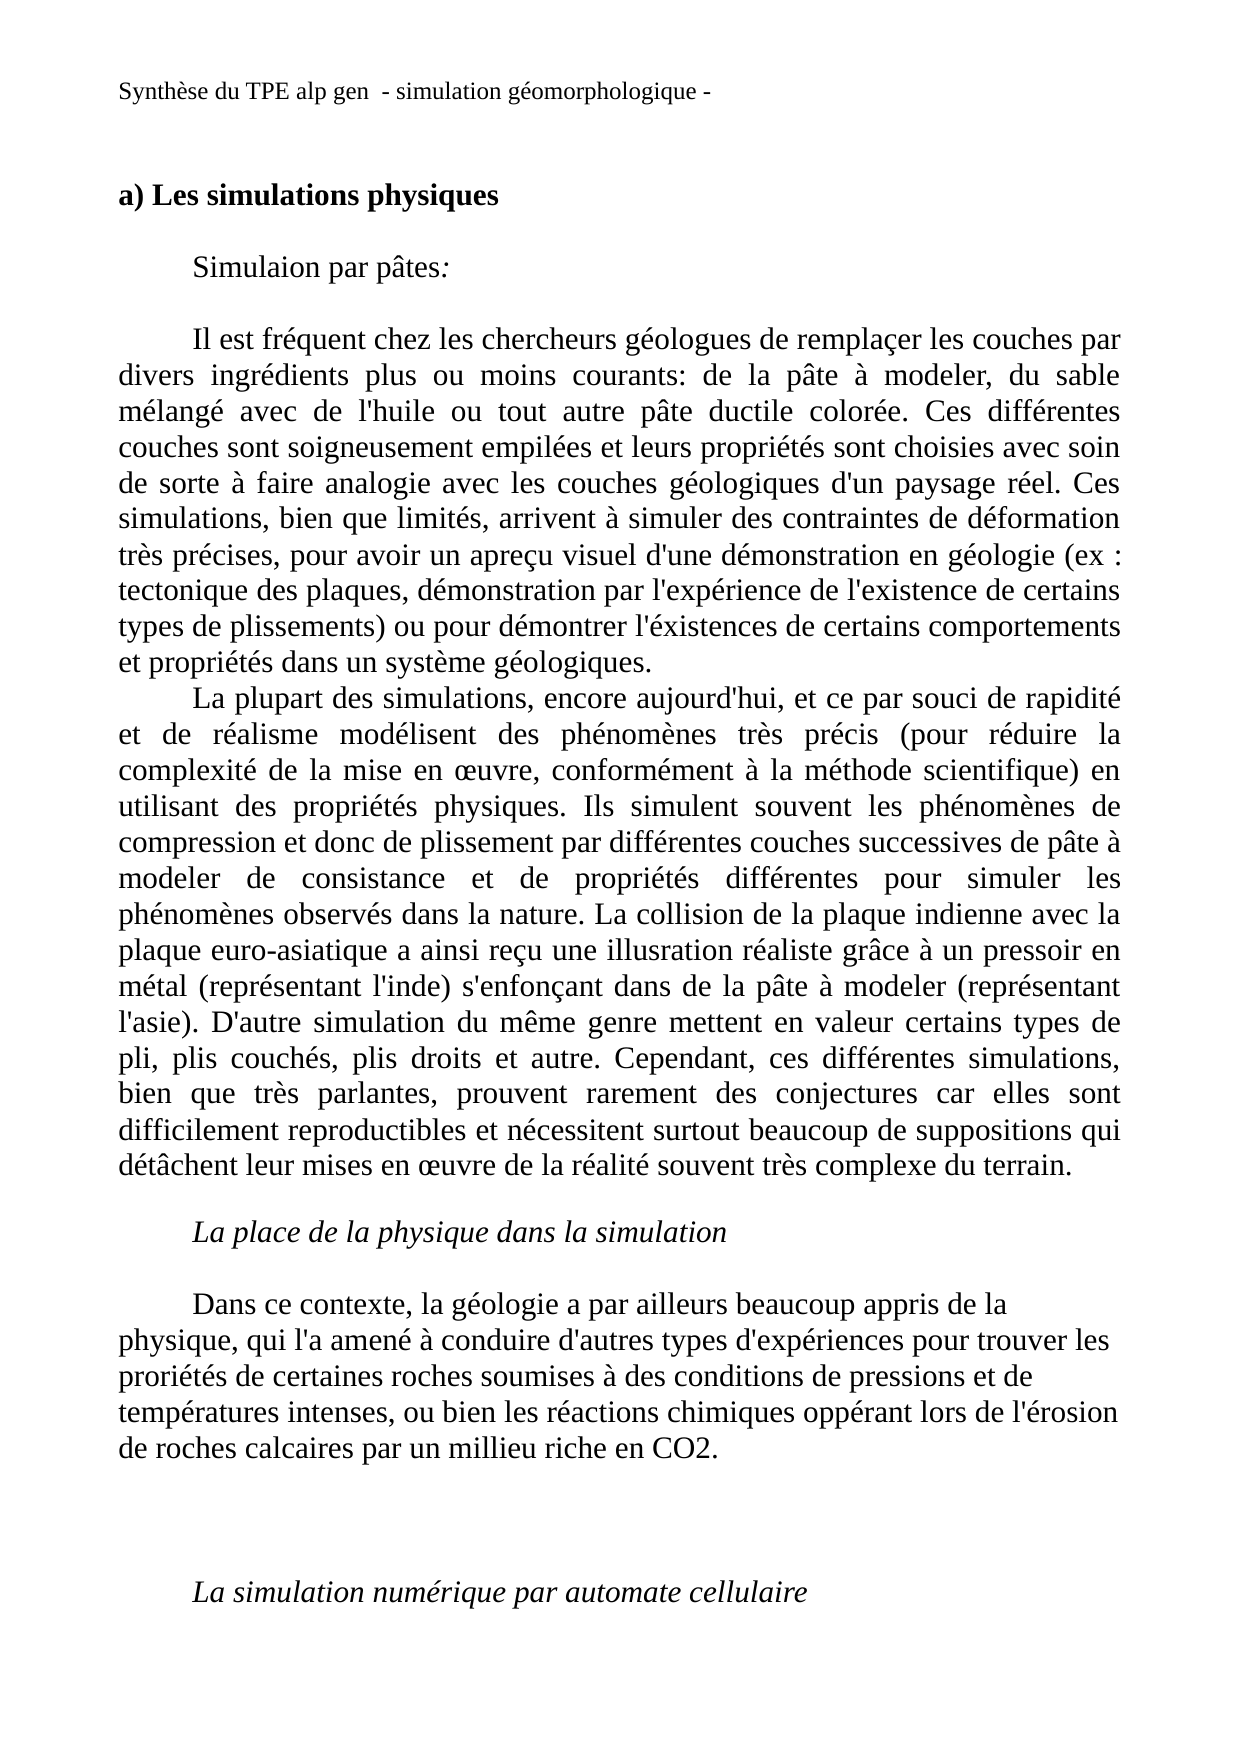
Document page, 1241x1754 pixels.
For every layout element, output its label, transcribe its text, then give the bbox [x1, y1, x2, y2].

text a) Les simulations physiques [118, 176, 1122, 212]
text Dans ce contexte, la géologie a par ailleurs beaucoup appris de la physique, qui l'a amené à conduire d'autres types d'expériences pour trouver les proriétés de certaines roches soumises à des conditions de pressions et de températures intenses, ou bien les réactions chimiques oppérant lors de l'érosion de roches calcaires par un millieu riche en CO2. [118, 1286, 1122, 1465]
text Il est fréquent chez les chercheurs géologues de remplaçer les couches par divers ingrédients plus ou moins courants: de la pâte à modeler, du sable mélangé avec de l'huile ou tout autre pâte ductile colorée. Ces différentes couches sont soigneusement empilées et leurs propriétés sont choisies avec soin de sorte à faire analogie avec les couches géologiques d'un paysage réel. Ces simulations, bien que limités, arrivent à simuler des contraintes de déformation très précises, pour avoir un apreçu visuel d'une démonstration en géologie (ex : tectonique des plaques, démonstration par l'expérience de l'existence de certains types de plissements) ou pour démontrer l'éxistences de certains comportements et propriétés dans un système géologiques. [118, 320, 1122, 679]
text La simulation numérique par automate cellulaire [118, 1573, 1122, 1609]
text La plupart des simulations, encore aujourd'hui, et ce par souci de rapidité et de réalisme modélisent des phénomènes très précis (pour réduire la complexité de la mise en œuvre, conformément à la méthode scientifique) en utilisant des propriétés physiques. Ils simulent souvent les phénomènes de compression et donc de plissement par différentes couches successives de pâte à modeler de consistance et de propriétés différentes pour simuler les phénomènes observés dans la nature. La collision de la plaque indienne avec la plaque euro-asiatique a ainsi reçu une illusration réaliste grâce à un pressoir en métal (représentant l'inde) s'enfonçant dans de la pâte à modeler (représentant l'asie). D'autre simulation du même genre mettent en valeur certains types de pli, plis couchés, plis droits et autre. Cependant, ces différentes simulations, bien que très parlantes, prouvent rarement des conjectures car elles sont difficilement reproductibles et nécessitent surtout beaucoup de suppositions qui détâchent leur mises en œuvre de la réalité souvent très complexe du terrain. [118, 679, 1122, 1183]
text La place de la physique dans la simulation [118, 1214, 1122, 1250]
text Simulaion par pâtes: [118, 248, 1122, 284]
